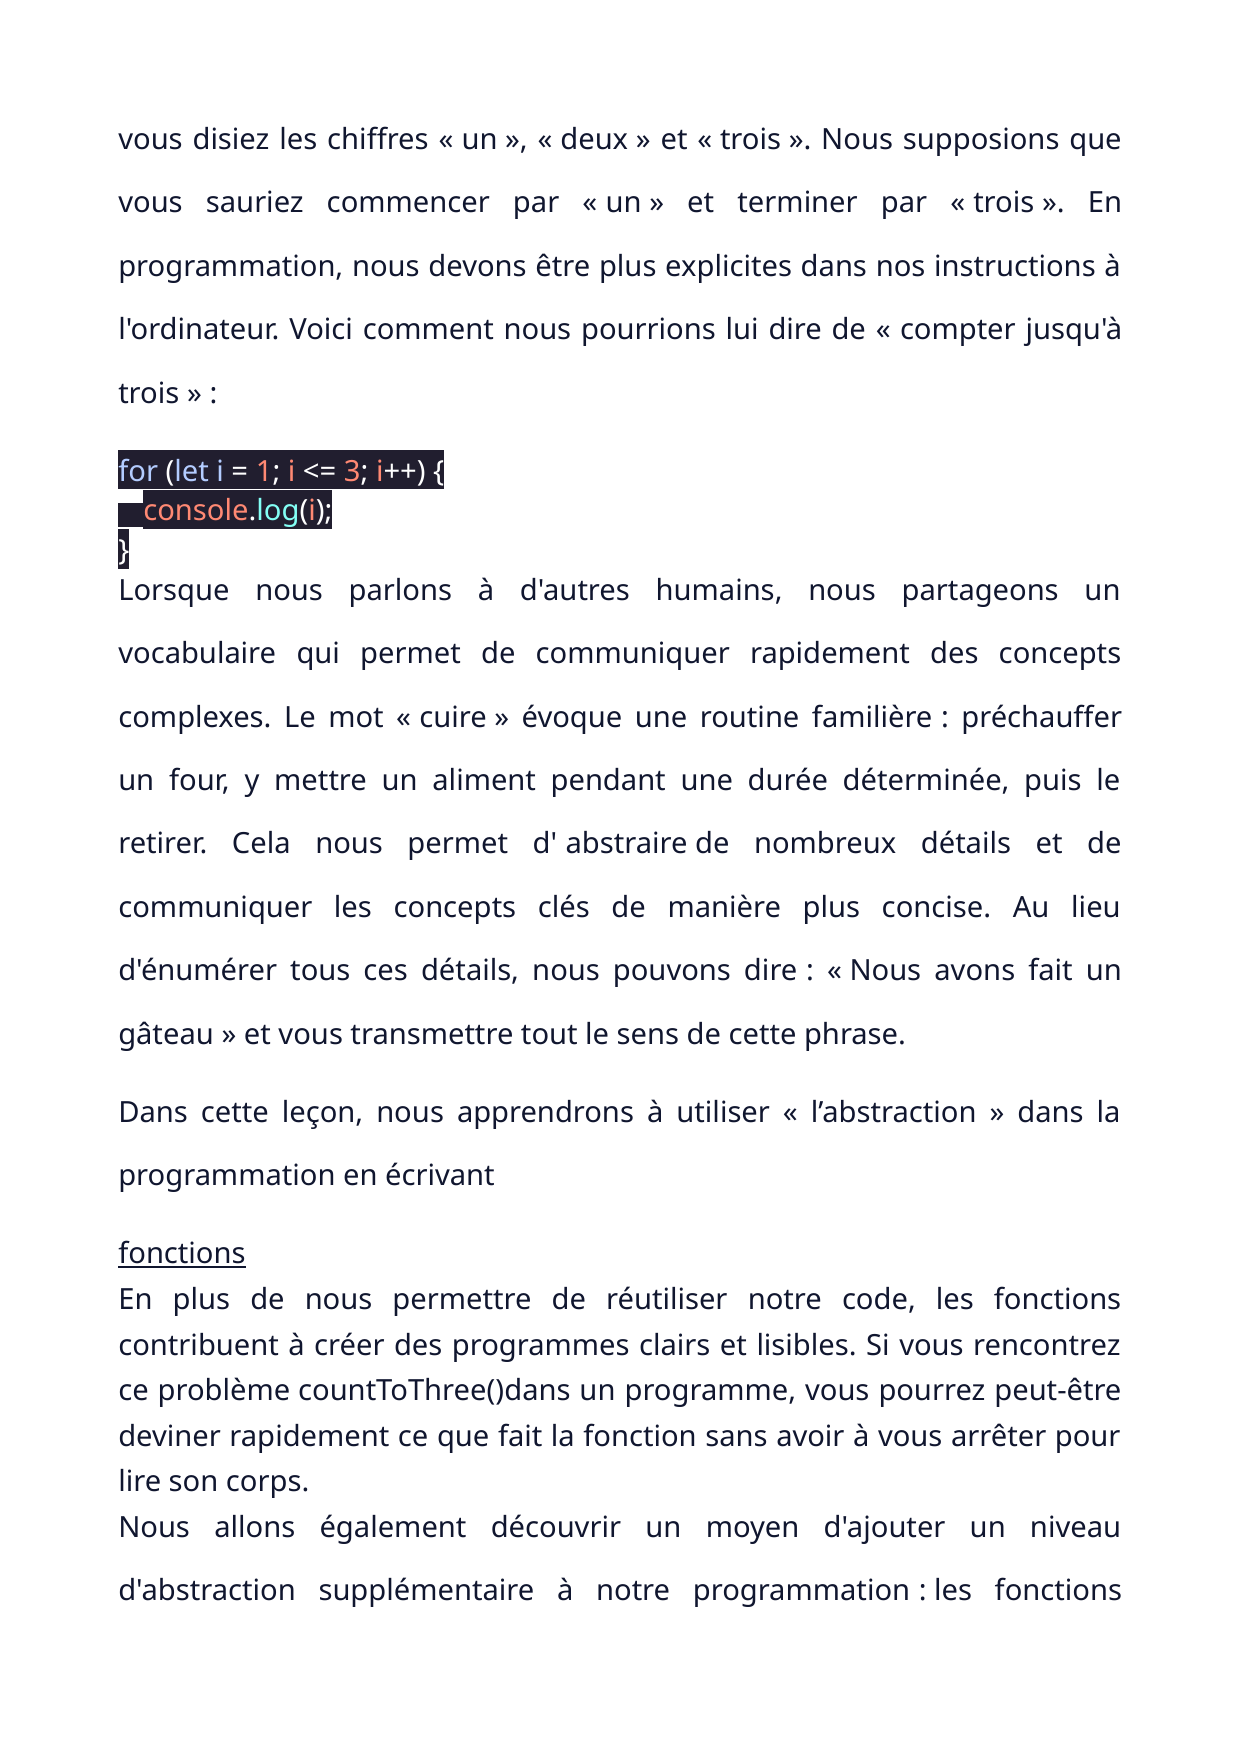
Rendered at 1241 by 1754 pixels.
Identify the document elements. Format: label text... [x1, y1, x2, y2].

text Lorsque nous parlons à d'autres humains, nous partageons un vocabulaire qui permet de communiquer rapidement des concepts complexes. Le mot « cuire » évoque une routine familière : préchauffer un four, y mettre un aliment pendant une durée déterminée, puis le retirer. Cela nous permet d' abstraire de nombreux détails et de communiquer les concepts clés de manière plus concise. Au lieu d'énumérer tous ces détails, nous pouvons dire : « Nous avons fait un gâteau » et vous transmettre tout le sens de cette phrase. [118, 569, 1122, 1053]
text for (let i = 1; i <= 3; i++) { [118, 450, 1122, 489]
text console.log(i); [118, 489, 1122, 529]
text Nous allons également découvrir un moyen d'ajouter un niveau d'abstraction supplémentaire à notre programmation : les fonctions [118, 1506, 1122, 1609]
text } [118, 529, 1122, 569]
text fonctions [118, 1232, 1122, 1272]
text Dans cette leçon, nous apprendrons à utiliser « l’abstraction » dans la programmation en écrivant [118, 1091, 1122, 1194]
text En plus de nous permettre de réutiliser notre code, les fonctions contribuent à créer des programmes clairs et lisibles. Si vous rencontrez ce problème countToThree()dans un programme, vous pourrez peut-être deviner rapidement ce que fait la fonction sans avoir à vous arrêter pour lire son corps. [118, 1278, 1122, 1500]
text vous disiez les chiffres « un », « deux » et « trois ». Nous supposions que vous sauriez commencer par « un » et terminer par « trois ». En programmation, nous devons être plus explicites dans nos instructions à l'ordinateur. Voici comment nous pourrions lui dire de « compter jusqu'à trois » : [118, 118, 1122, 412]
